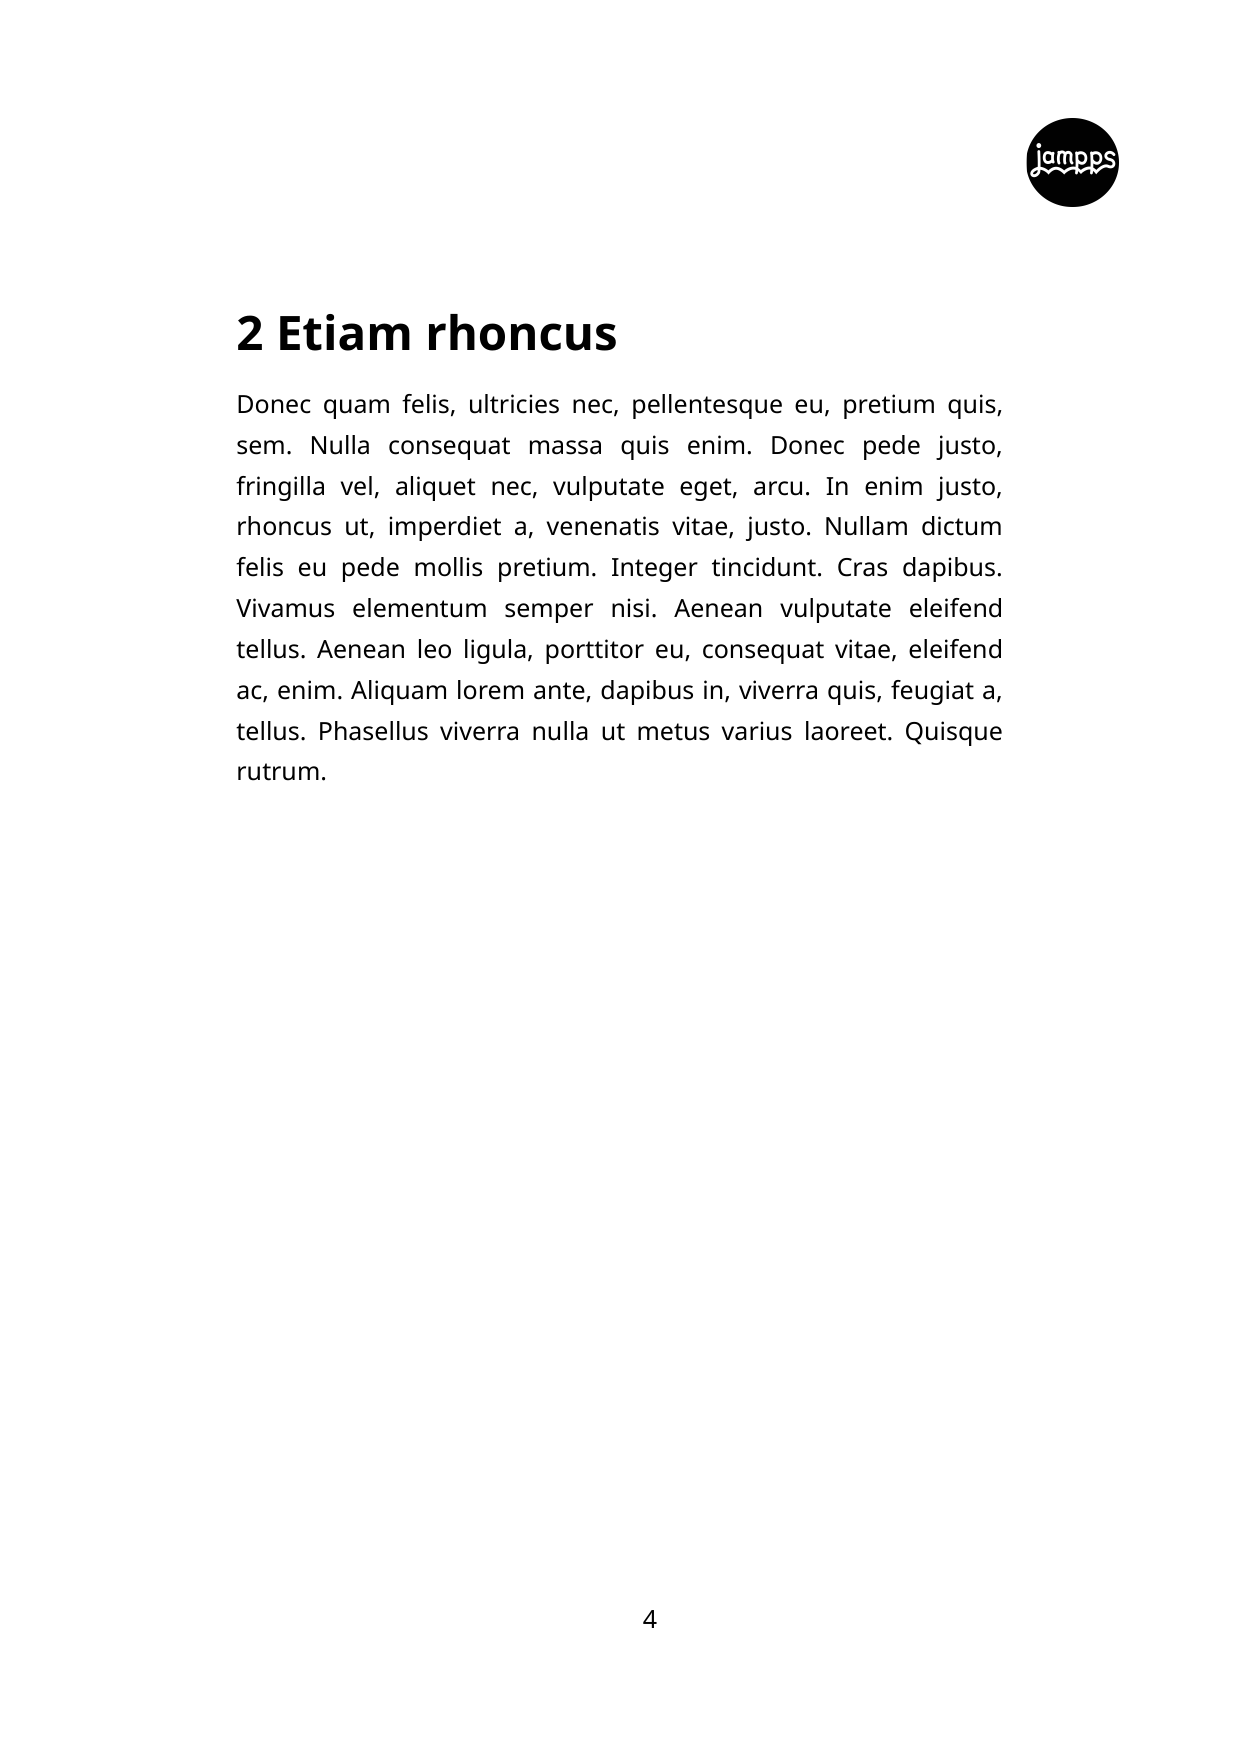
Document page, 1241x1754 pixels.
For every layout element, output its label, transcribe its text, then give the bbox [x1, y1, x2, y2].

subtitle Etiam rhoncus [236, 300, 1004, 364]
text Donec quam felis, ultricies nec, pellentesque eu, pretium quis, sem. Nulla consequat massa quis enim. Donec pede justo, fringilla vel, aliquet nec, vulputate eget, arcu. In enim justo, rhoncus ut, imperdiet a, venenatis vitae, justo. Nullam dictum felis eu pede mollis pretium. Integer tincidunt. Cras dapibus. Vivamus elementum semper nisi. Aenean vulputate eleifend tellus. Aenean leo ligula, porttitor eu, consequat vitae, eleifend ac, enim. Aliquam lorem ante, dapibus in, viverra quis, feugiat a, tellus. Phasellus viverra nulla ut metus varius laoreet. Quisque rutrum. [236, 387, 1004, 788]
picture [1026, 118, 1119, 207]
